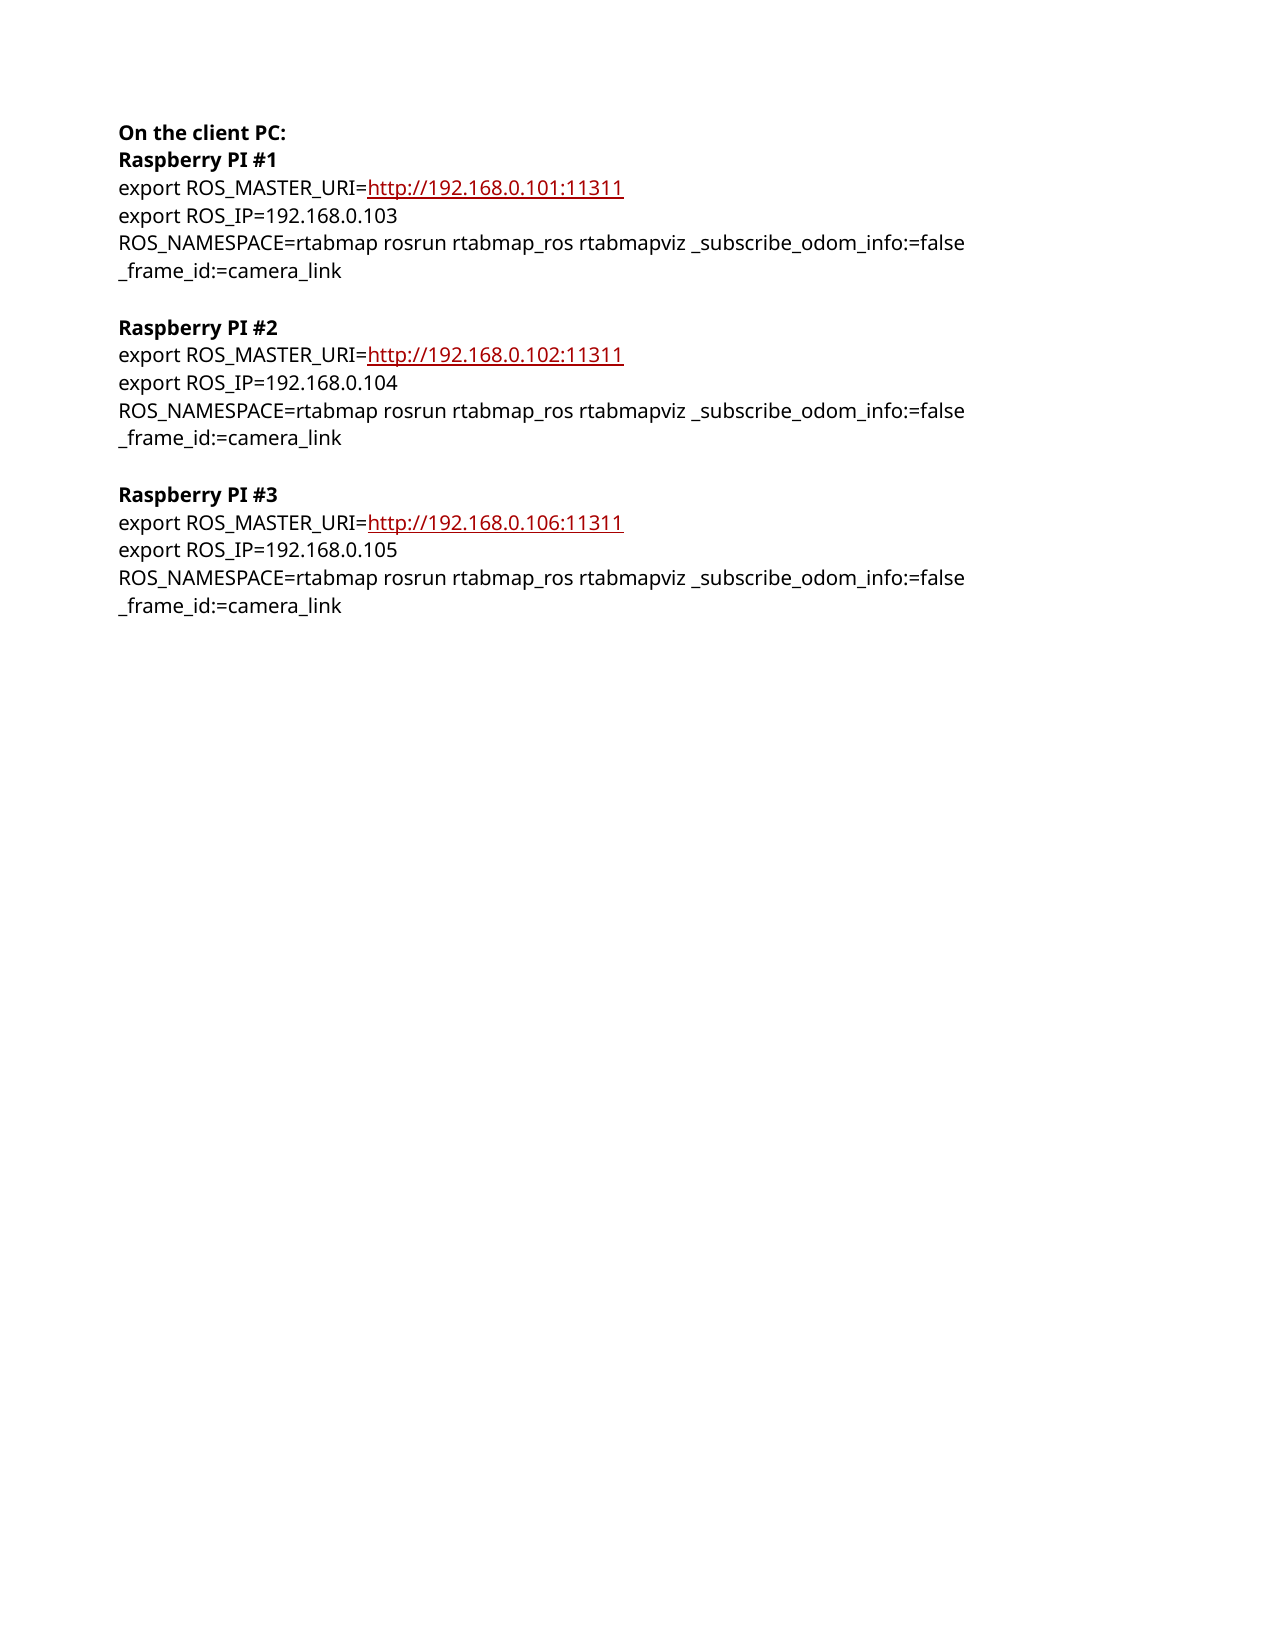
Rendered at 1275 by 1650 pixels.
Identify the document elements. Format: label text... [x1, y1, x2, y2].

text Raspberry PI #3 [118, 480, 1157, 508]
text Raspberry PI #1 export ROS_MASTER_URI=http://192.168.0.101:11311 export ROS_IP=192.168.0.103 ROS_NAMESPACE=rtabmap rosrun rtabmap_ros rtabmapviz _subscribe_odom_info:=false _frame_id:=camera_link [118, 146, 1157, 284]
text export ROS_MASTER_URI=http://192.168.0.106:11311 export ROS_IP=192.168.0.105 ROS_NAMESPACE=rtabmap rosrun rtabmap_ros rtabmapviz _subscribe_odom_info:=false _frame_id:=camera_link [118, 508, 1157, 619]
text export ROS_MASTER_URI=http://192.168.0.102:11311 export ROS_IP=192.168.0.104 ROS_NAMESPACE=rtabmap rosrun rtabmap_ros rtabmapviz _subscribe_odom_info:=false _frame_id:=camera_link [118, 341, 1157, 452]
text Raspberry PI #2 [118, 313, 1157, 341]
text On the client PC: [118, 118, 1157, 146]
